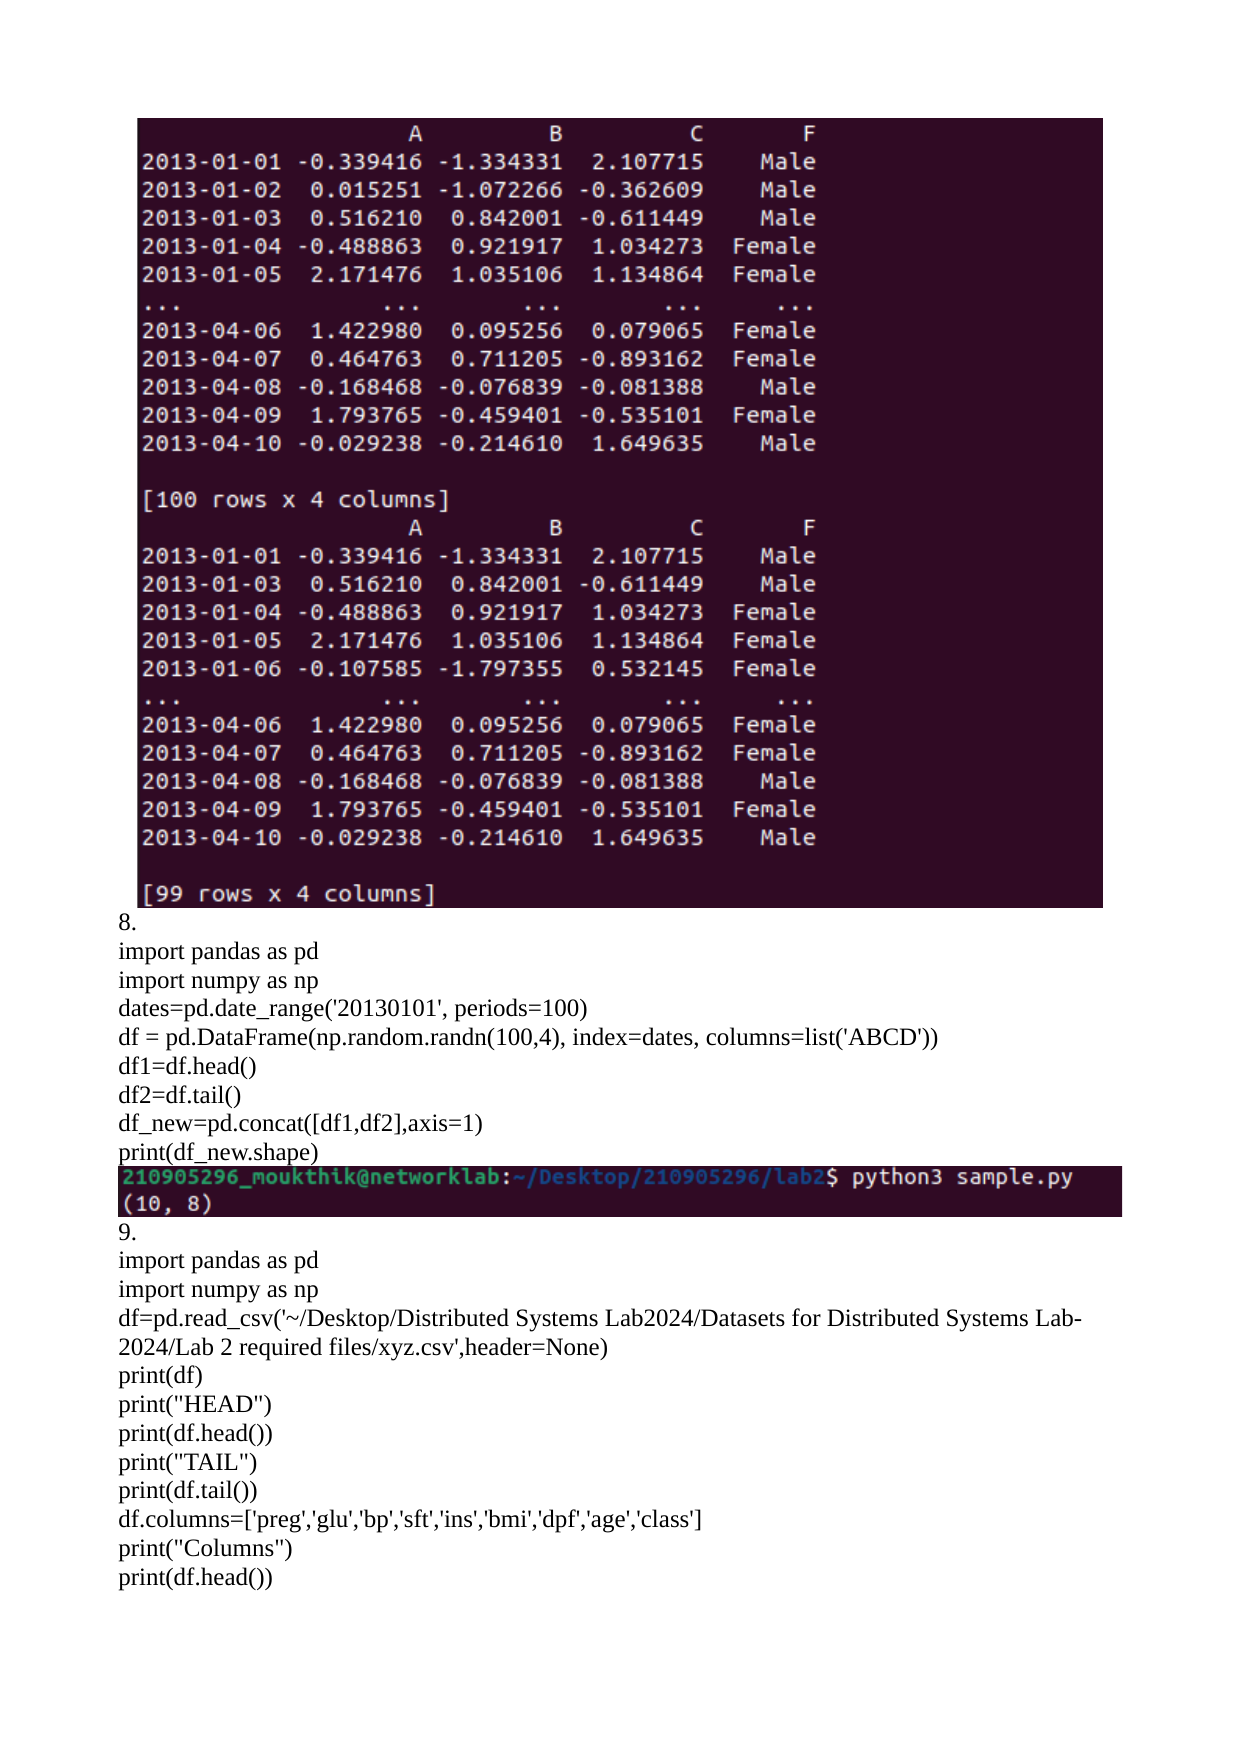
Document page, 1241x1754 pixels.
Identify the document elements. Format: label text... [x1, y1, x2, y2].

text import numpy as np [118, 1274, 1122, 1303]
text print(df.tail()) [118, 1475, 1122, 1504]
text import numpy as np [118, 965, 1122, 993]
text 9. [118, 1217, 1122, 1245]
text print(df) [118, 1360, 1122, 1389]
picture [118, 1166, 1123, 1217]
text print("TAIL") [118, 1447, 1122, 1475]
text print("Columns") [118, 1533, 1122, 1562]
text print(df.head()) [118, 1562, 1122, 1590]
text df2=df.tail() [118, 1080, 1122, 1108]
text df.columns=['preg','glu','bp','sft','ins','bmi','dpf','age','class'] [118, 1504, 1122, 1533]
text 8. [118, 118, 1122, 936]
picture [137, 118, 1103, 908]
text import pandas as pd [118, 1245, 1122, 1274]
text import pandas as pd [118, 936, 1122, 965]
text print("HEAD") [118, 1389, 1122, 1418]
text df=pd.read_csv('~/Desktop/Distributed Systems Lab2024/Datasets for Distributed Systems Lab-2024/Lab 2 required files/xyz.csv',header=None) [118, 1303, 1122, 1360]
text df1=df.head() [118, 1051, 1122, 1080]
text dates=pd.date_range('20130101', periods=100) [118, 993, 1122, 1022]
text print(df_new.shape) [118, 1137, 1122, 1166]
text df = pd.DataFrame(np.random.randn(100,4), index=dates, columns=list('ABCD')) [118, 1022, 1122, 1051]
text df_new=pd.concat([df1,df2],axis=1) [118, 1108, 1122, 1137]
text print(df.head()) [118, 1418, 1122, 1447]
